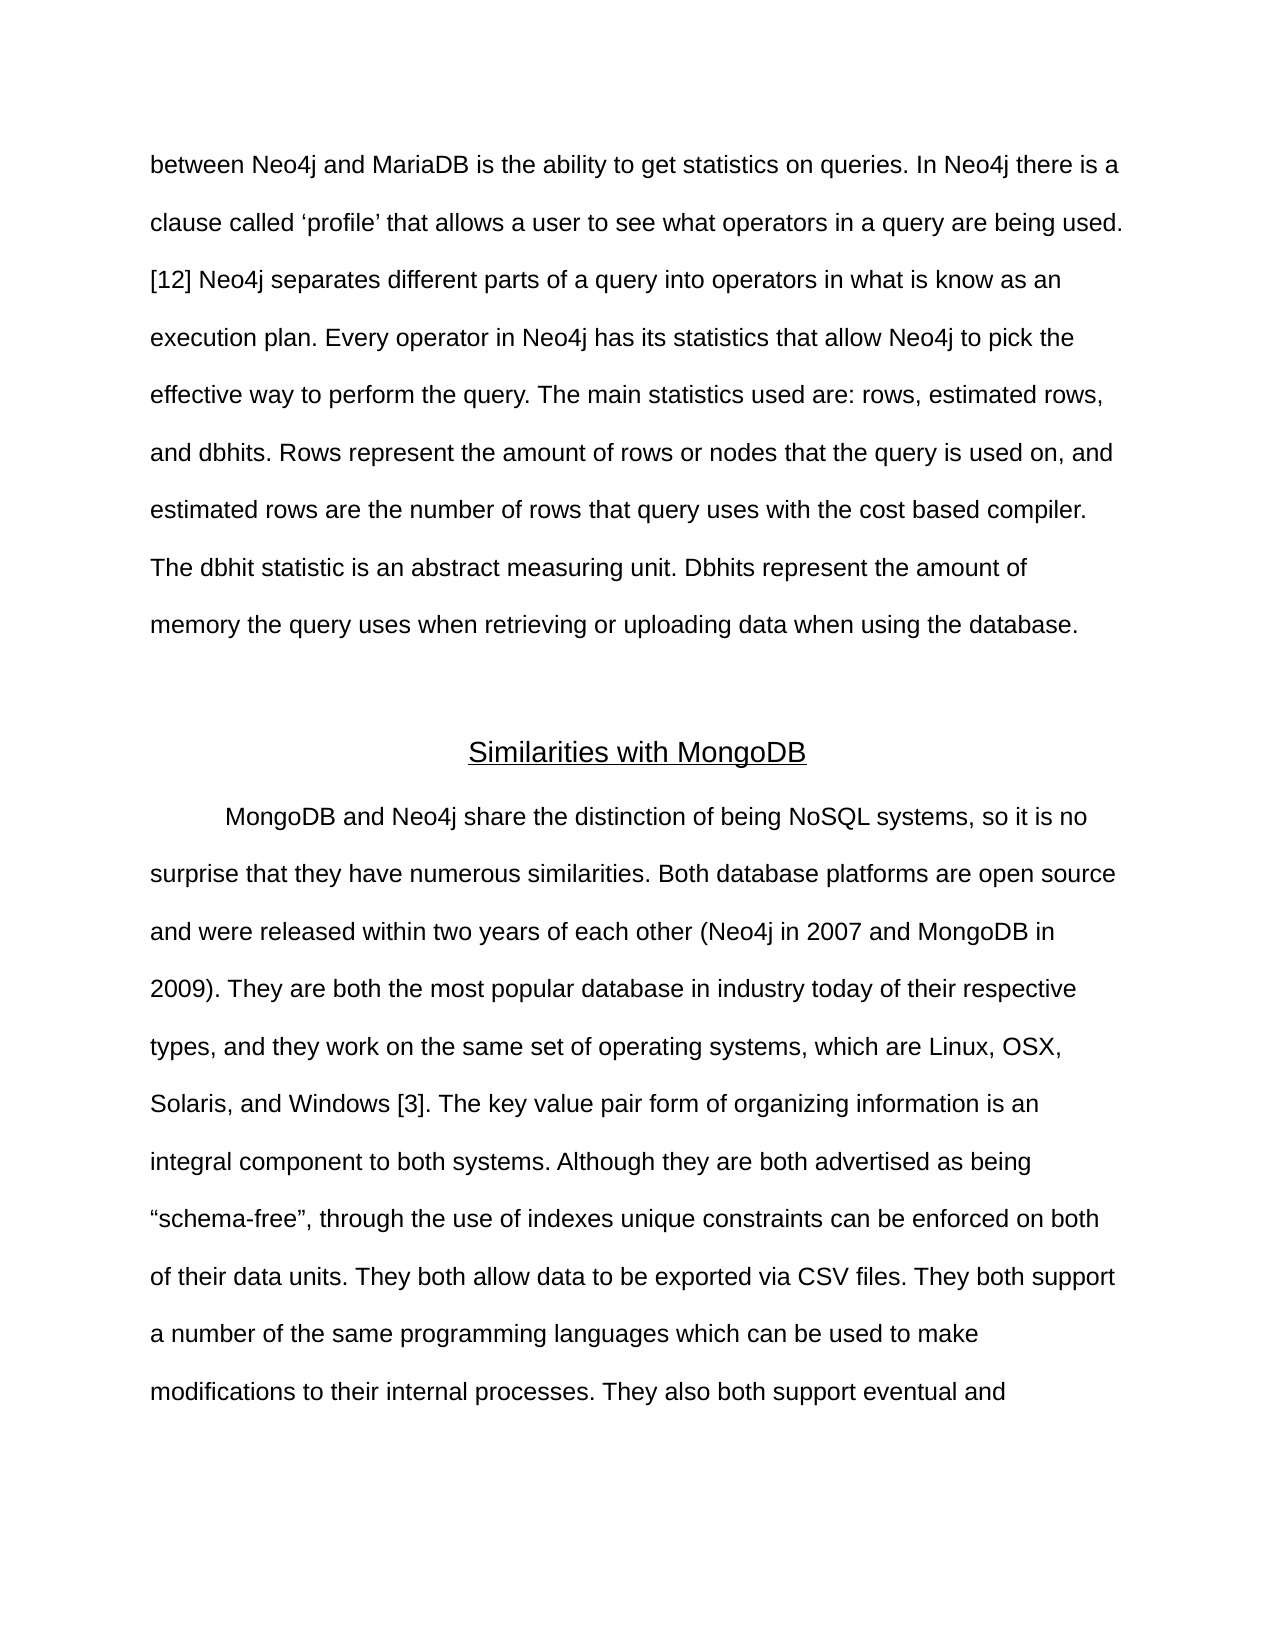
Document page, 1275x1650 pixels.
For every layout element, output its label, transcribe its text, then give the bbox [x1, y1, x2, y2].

text between Neo4j and MariaDB is the ability to get statistics on queries. In Neo4j there is a clause called ‘profile’ that allows a user to see what operators in a query are being used. [12] Neo4j separates different parts of a query into operators in what is know as an execution plan. Every operator in Neo4j has its statistics that allow Neo4j to pick the effective way to perform the query. The main statistics used are: rows, estimated rows, and dbhits. Rows represent the amount of rows or nodes that the query is used on, and estimated rows are the number of rows that query uses with the cost based compiler. The dbhit statistic is an abstract measuring unit. Dbhits represent the amount of memory the query uses when retrieving or uploading data when using the database. [150, 150, 1125, 639]
text MongoDB and Neo4j share the distinction of being NoSQL systems, so it is no surprise that they have numerous similarities. Both database platforms are open source and were released within two years of each other (Neo4j in 2007 and MongoDB in 2009). They are both the most popular database in industry today of their respective types, and they work on the same set of operating systems, which are Linux, OSX, Solaris, and Windows [3]. The key value pair form of organizing information is an integral component to both systems. Although they are both advertised as being “schema-free”, through the use of indexes unique constraints can be enforced on both of their data units. They both allow data to be exported via CSV files. They both support a number of the same programming languages which can be used to make modifications to their internal processes. They also both support eventual and [150, 802, 1125, 1405]
text Similarities with MongoDB [150, 734, 1125, 768]
